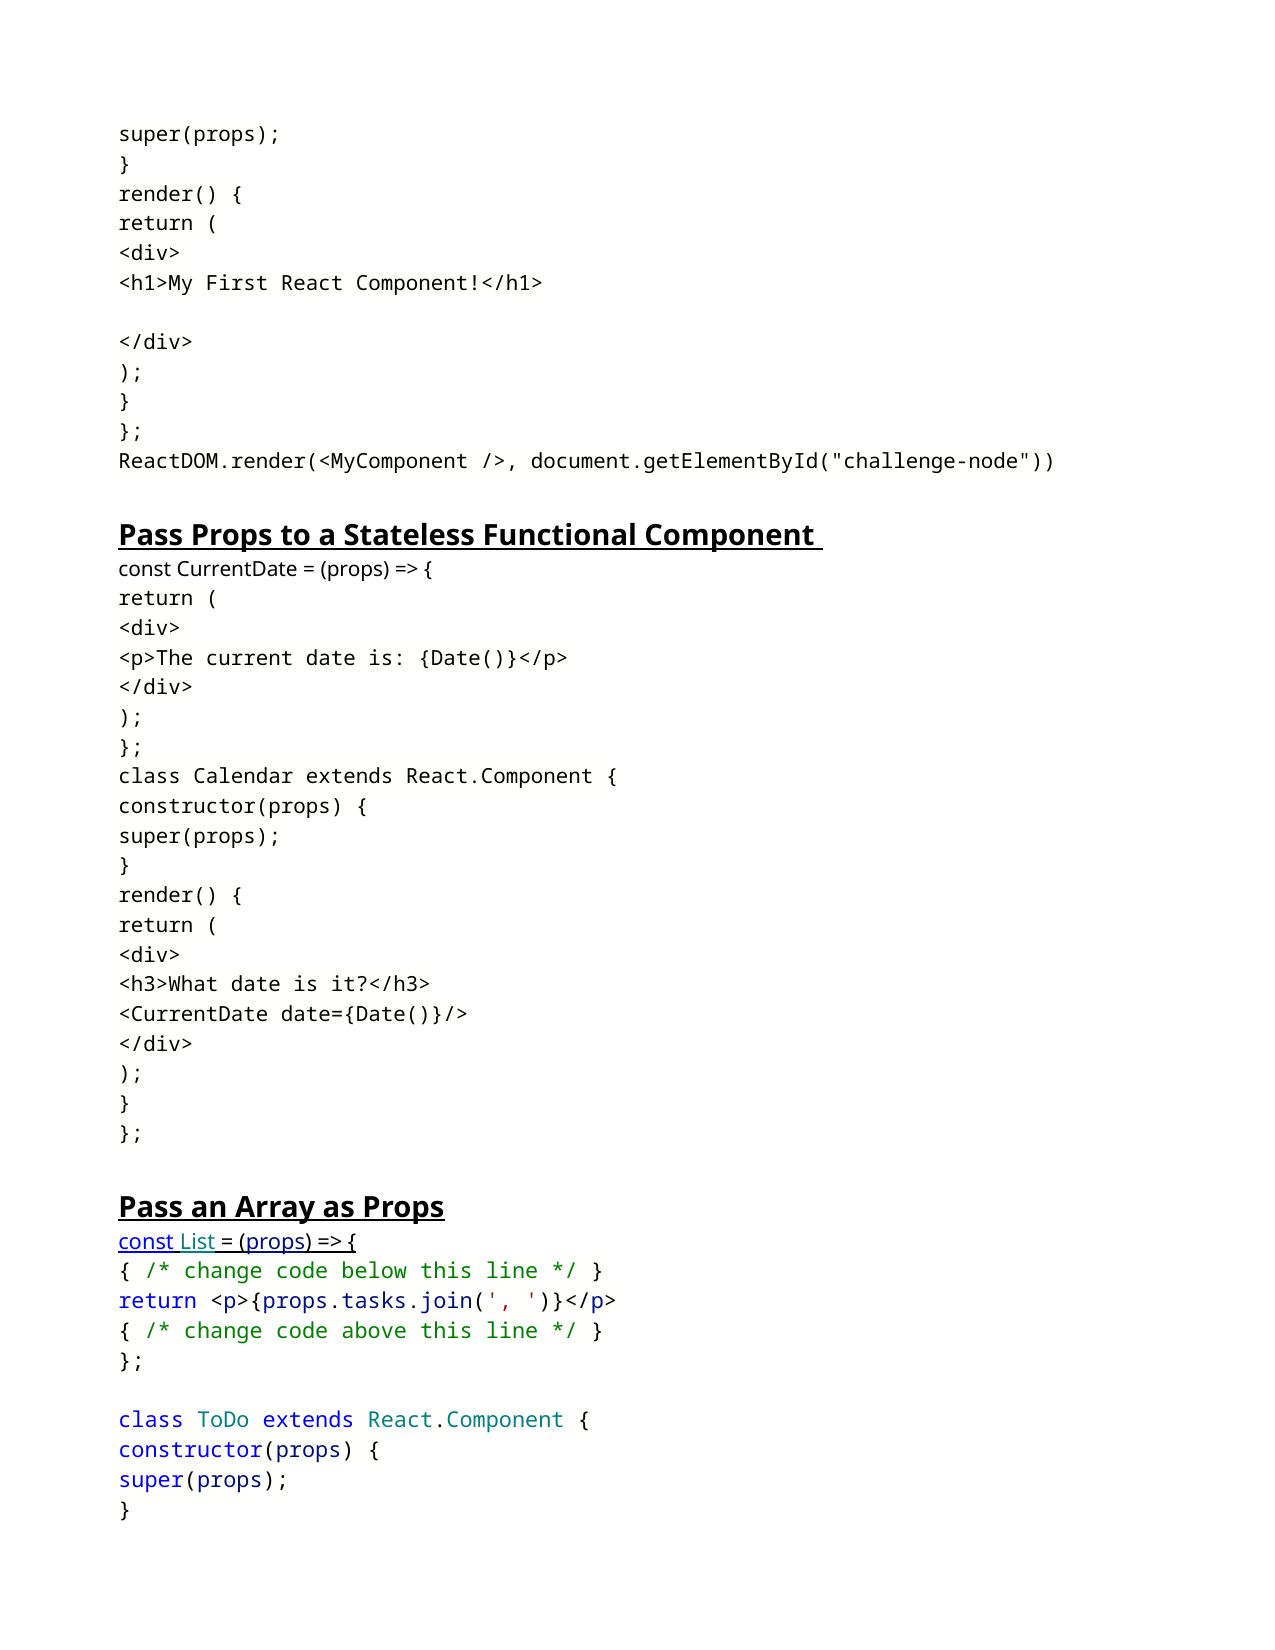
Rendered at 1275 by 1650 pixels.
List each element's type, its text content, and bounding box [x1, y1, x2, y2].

text }; [118, 1117, 1157, 1146]
text constructor(props) { [118, 1434, 1157, 1464]
text return ( [118, 582, 1157, 612]
text super(props); [118, 118, 1157, 148]
text return ( [118, 909, 1157, 938]
text return <p>{props.tasks.join(', ')}</p> [118, 1285, 1157, 1315]
text ); [118, 701, 1157, 731]
text } [118, 1494, 1157, 1523]
text class Calendar extends React.Component { [118, 760, 1157, 790]
text super(props); [118, 820, 1157, 849]
text <h1>My First React Component!</h1> [118, 267, 1157, 296]
text return ( [118, 207, 1157, 237]
text }; [118, 1345, 1157, 1374]
text ); [118, 1057, 1157, 1087]
text Pass Props to a Stateless Functional Component [118, 514, 1157, 554]
text </div> [118, 671, 1157, 701]
text <div> [118, 237, 1157, 267]
text ReactDOM.render(<MyComponent />, document.getElementById("challenge-node")) [118, 445, 1157, 474]
text </div> [118, 326, 1157, 356]
text <div> [118, 938, 1157, 968]
text } [118, 148, 1157, 177]
text } [118, 385, 1157, 415]
text const List = (props) => { [118, 1226, 1157, 1255]
text ); [118, 356, 1157, 385]
text render() { [118, 177, 1157, 207]
text } [118, 1087, 1157, 1117]
text const CurrentDate = (props) => { [118, 554, 1157, 582]
text Pass an Array as Props [118, 1186, 1157, 1226]
text }; [118, 415, 1157, 445]
text class ToDo extends React.Component { [118, 1404, 1157, 1434]
text <h3>What date is it?</h3> [118, 968, 1157, 998]
text { /* change code above this line */ } [118, 1315, 1157, 1345]
text render() { [118, 879, 1157, 909]
text <CurrentDate date={Date()}/> [118, 998, 1157, 1027]
text { /* change code below this line */ } [118, 1255, 1157, 1285]
text <div> [118, 612, 1157, 642]
text }; [118, 731, 1157, 760]
text <p>The current date is: {Date()}</p> [118, 642, 1157, 671]
text constructor(props) { [118, 790, 1157, 820]
text </div> [118, 1027, 1157, 1057]
text } [118, 849, 1157, 879]
text super(props); [118, 1464, 1157, 1494]
